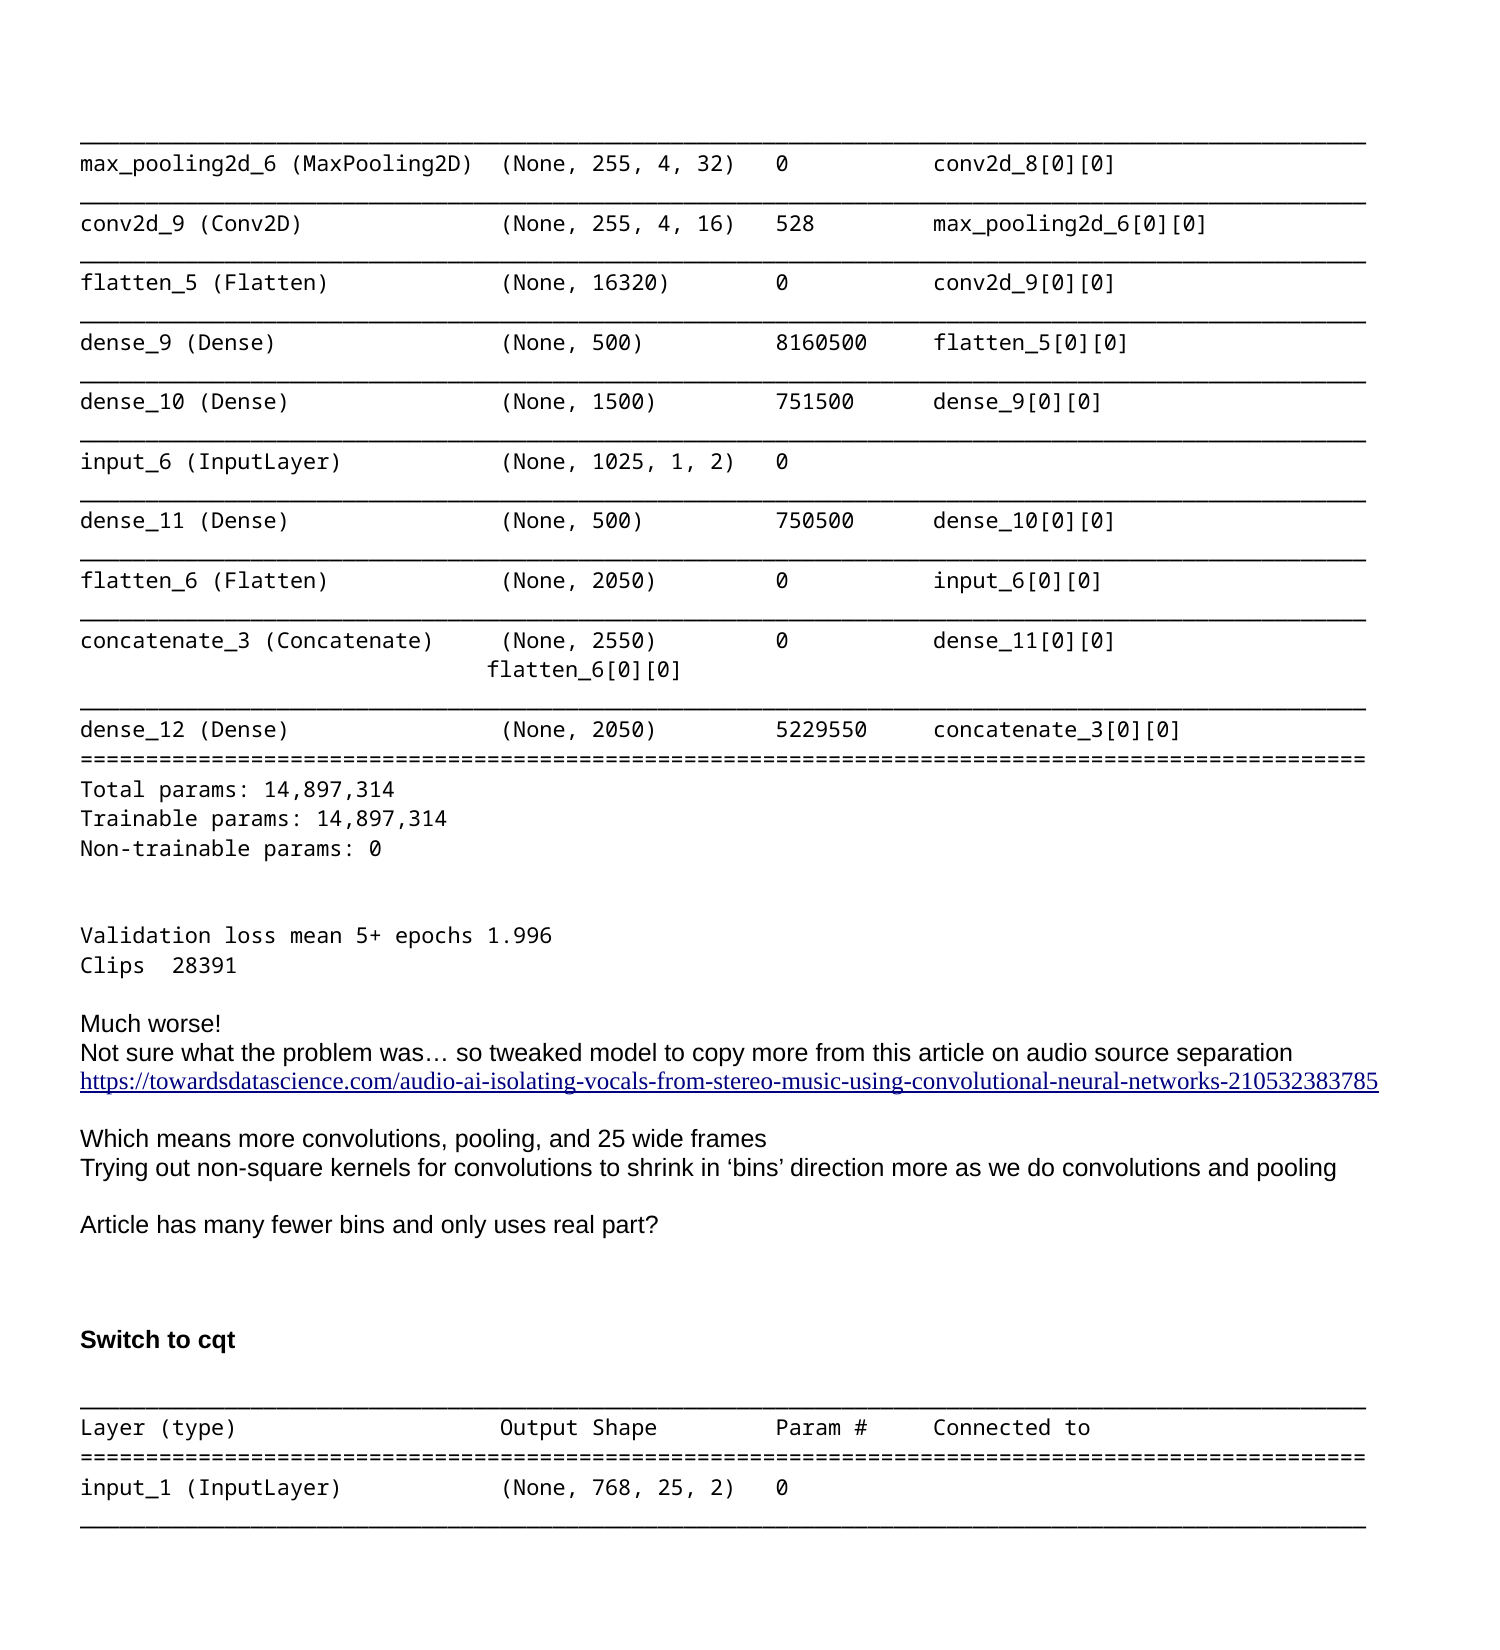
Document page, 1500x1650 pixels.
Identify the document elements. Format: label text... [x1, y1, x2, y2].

text ================================================================================================== [80, 744, 1448, 773]
text __________________________________________________________________________________________________ [80, 1502, 1448, 1531]
text input_1 (InputLayer) (None, 768, 25, 2) 0 [80, 1472, 1448, 1502]
text __________________________________________________________________________________________________ [80, 535, 1448, 565]
text Switch to cqt [80, 1325, 1448, 1354]
text Total params: 14,897,314 [80, 773, 1448, 803]
text Article has many fewer bins and only uses real part? [80, 1210, 1448, 1239]
text __________________________________________________________________________________________________ [80, 237, 1448, 267]
text Trying out non-square kernels for convolutions to shrink in ‘bins’ direction more as we do convolutions and pooling [80, 1152, 1448, 1181]
text flatten_5 (Flatten) (None, 16320) 0 conv2d_9[0][0] [80, 267, 1448, 297]
text __________________________________________________________________________________________________ [80, 476, 1448, 505]
text __________________________________________________________________________________________________ [80, 118, 1448, 148]
text __________________________________________________________________________________________________ [80, 595, 1448, 624]
text conv2d_9 (Conv2D) (None, 255, 4, 16) 528 max_pooling2d_6[0][0] [80, 207, 1448, 237]
text __________________________________________________________________________________________________ [80, 1382, 1448, 1412]
text __________________________________________________________________________________________________ [80, 684, 1448, 714]
text Trainable params: 14,897,314 [80, 803, 1448, 833]
text flatten_6[0][0] [80, 654, 1448, 684]
text input_6 (InputLayer) (None, 1025, 1, 2) 0 [80, 446, 1448, 476]
text Clips 28391 [80, 950, 1448, 980]
text Layer (type) Output Shape Param # Connected to [80, 1412, 1448, 1442]
text __________________________________________________________________________________________________ [80, 416, 1448, 446]
text dense_10 (Dense) (None, 1500) 751500 dense_9[0][0] [80, 386, 1448, 416]
text Which means more convolutions, pooling, and 25 wide frames [80, 1124, 1448, 1152]
text Validation loss mean 5+ epochs 1.996 [80, 920, 1448, 950]
text ================================================================================================== [80, 1442, 1448, 1472]
text flatten_6 (Flatten) (None, 2050) 0 input_6[0][0] [80, 565, 1448, 595]
text dense_12 (Dense) (None, 2050) 5229550 concatenate_3[0][0] [80, 714, 1448, 744]
text Not sure what the problem was… so tweaked model to copy more from this article on audio source separation https://towardsdatascience.com/audio-ai-isolating-vocals-from-stereo-music-using-convolutional-neural-networks-210532383785 [80, 1037, 1448, 1095]
text Much worse! [80, 1009, 1448, 1037]
text __________________________________________________________________________________________________ [80, 297, 1448, 327]
text __________________________________________________________________________________________________ [80, 178, 1448, 207]
text dense_11 (Dense) (None, 500) 750500 dense_10[0][0] [80, 505, 1448, 535]
text Non-trainable params: 0 [80, 833, 1448, 863]
text concatenate_3 (Concatenate) (None, 2550) 0 dense_11[0][0] [80, 624, 1448, 654]
text dense_9 (Dense) (None, 500) 8160500 flatten_5[0][0] [80, 327, 1448, 356]
text __________________________________________________________________________________________________ [80, 356, 1448, 386]
text max_pooling2d_6 (MaxPooling2D) (None, 255, 4, 32) 0 conv2d_8[0][0] [80, 148, 1448, 178]
